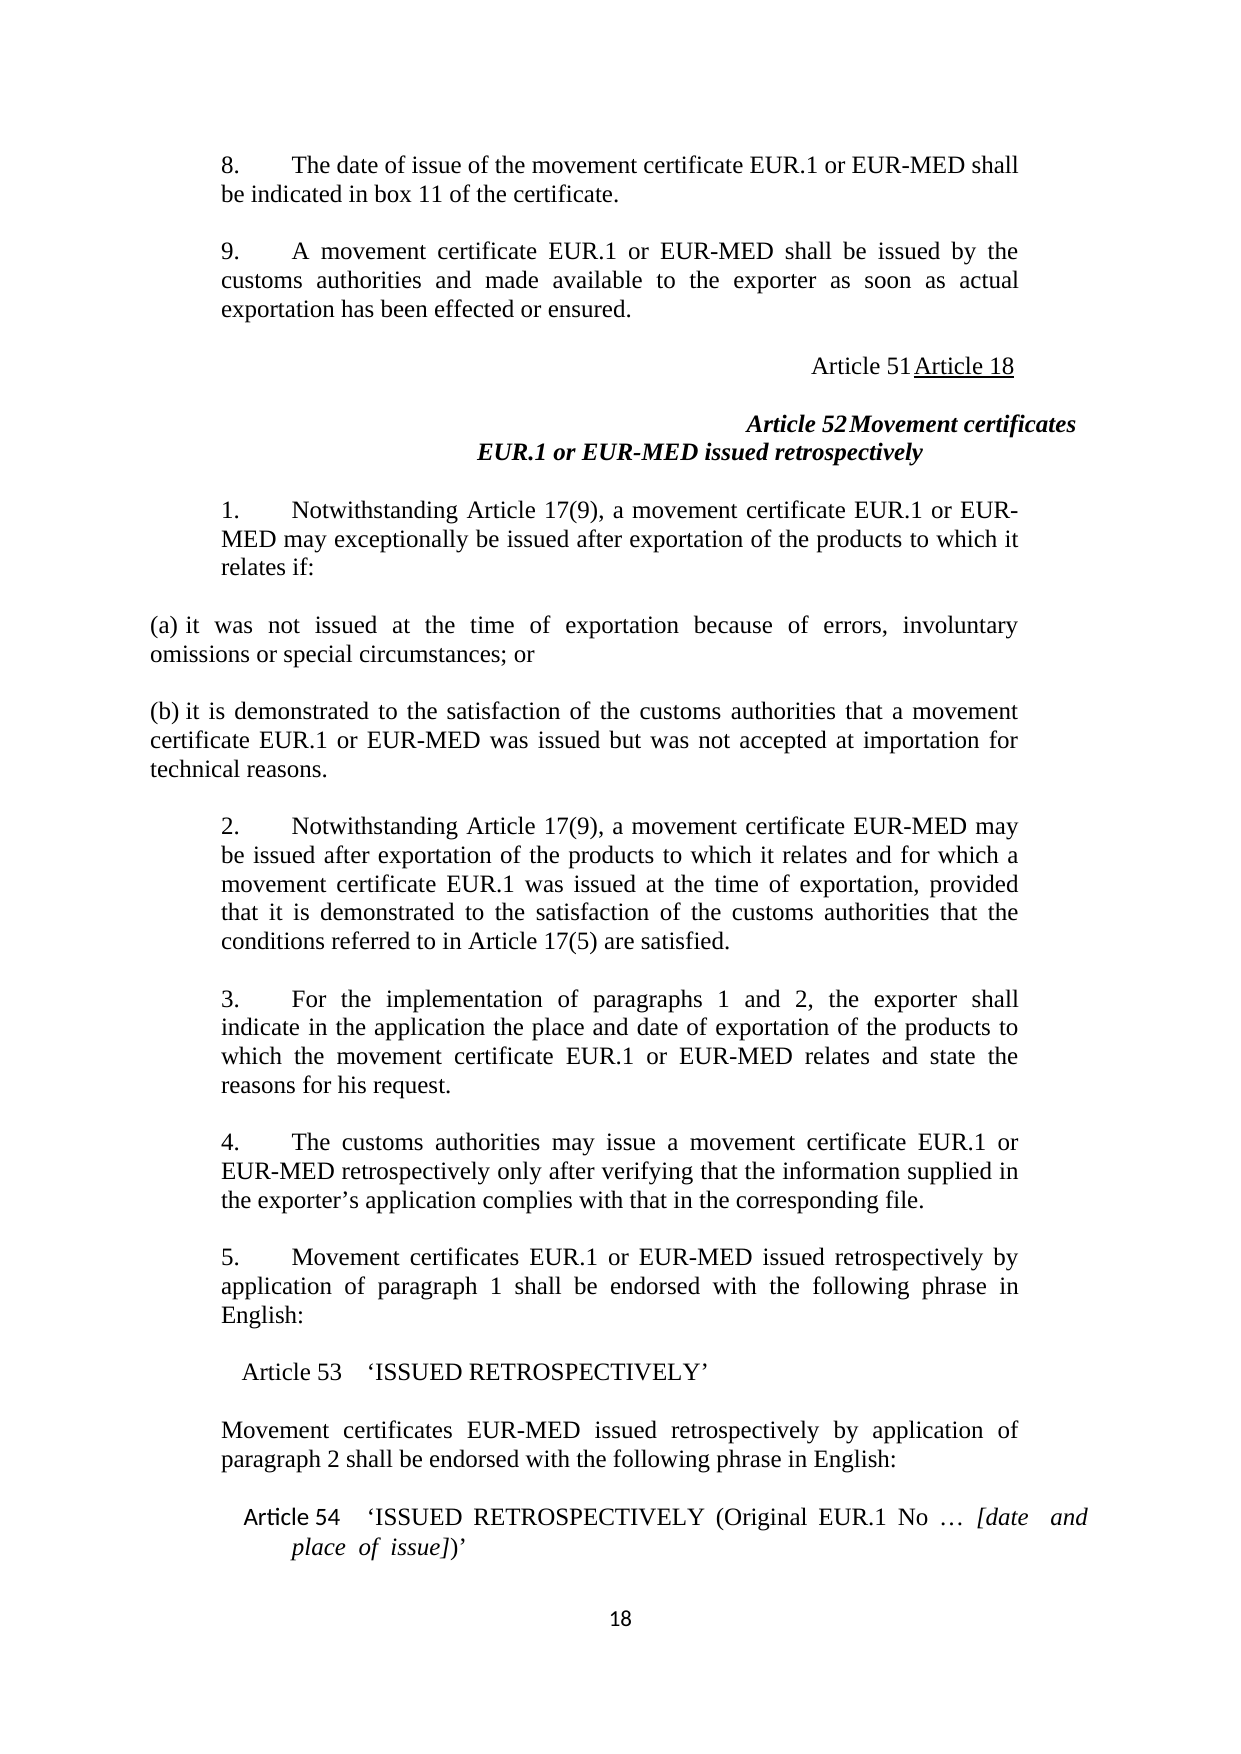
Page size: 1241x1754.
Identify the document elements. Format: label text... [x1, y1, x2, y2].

list A movement certificate EUR.1 or EUR-MED shall be issued by the customs authorities and made available to the exporter as soon as actual exportation has been effected or ensured. [221, 236, 1019, 322]
list The customs authorities may issue a movement certificate EUR.1 or EUR-MED retrospectively only after verifying that the information supplied in the exporter’s application complies with that in the corresponding file. [221, 1127, 1019, 1214]
list it was not issued at the time of exportation because of errors, involuntary omissions or special circumstances; or [150, 610, 1019, 667]
subtitle ‘ISSUED RETROSPECTIVELY (Original EUR.1 No … [date and place of issue])’ [292, 1501, 1090, 1561]
list The date of issue of the movement certificate EUR.1 or EUR-MED shall be indicated in box 11 of the certificate. [221, 150, 1019, 207]
list Notwithstanding Article 17(9), a movement certificate EUR.1 or EUR-MED may exceptionally be issued after exportation of the products to which it relates if: [221, 495, 1019, 581]
subtitle Movement certificates EUR.1 or EUR-MED issued retrospectively [312, 409, 1090, 466]
text Movement certificates EUR-MED issued retrospectively by application of paragraph 2 shall be endorsed with the following phrase in English: [221, 1415, 1019, 1472]
list Movement certificates EUR.1 or EUR-MED issued retrospectively by application of paragraph 1 shall be endorsed with the following phrase in English: [221, 1242, 1019, 1329]
subtitle ‘ISSUED RETROSPECTIVELY’ [292, 1357, 1090, 1386]
list Notwithstanding Article 17(9), a movement certificate EUR-MED may be issued after exportation of the products to which it relates and for which a movement certificate EUR.1 was issued at the time of exportation, provided that it is demonstrated to the satisfaction of the customs authorities that the conditions referred to in Article 17(5) are satisfied. [221, 811, 1019, 955]
list it is demonstrated to the satisfaction of the customs authorities that a movement certificate EUR.1 or EUR-MED was issued but was not accepted at importation for technical reasons. [150, 696, 1019, 782]
list For the implementation of paragraphs 1 and 2, the exporter shall indicate in the application the place and date of exportation of the products to which the movement certificate EUR.1 or EUR-MED relates and state the reasons for his request. [221, 984, 1019, 1099]
subtitle Article 18 [312, 351, 1090, 380]
